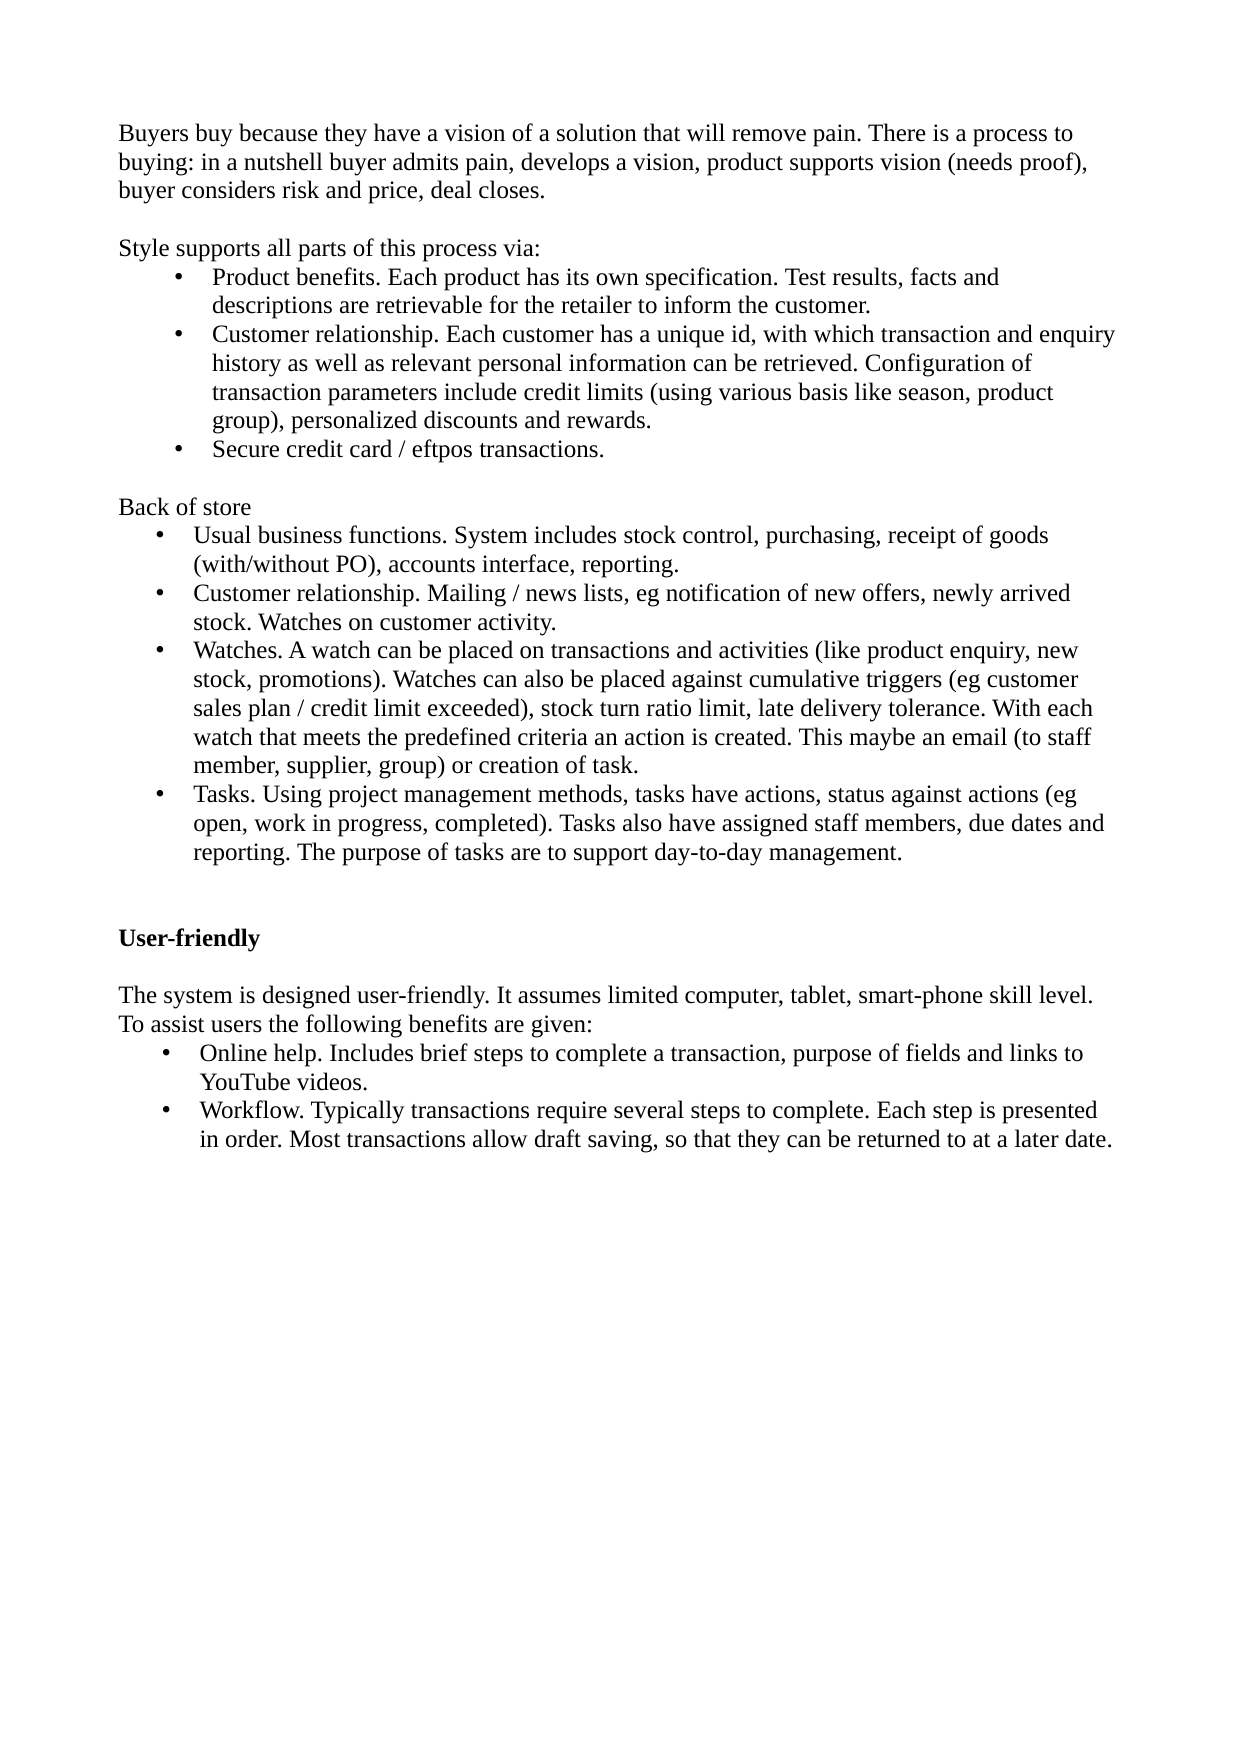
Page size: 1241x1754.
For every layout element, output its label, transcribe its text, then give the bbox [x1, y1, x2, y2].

list Tasks. Using project management methods, tasks have actions, status against actions (eg open, work in progress, completed). Tasks also have assigned staff members, due dates and reporting. The purpose of tasks are to support day-to-day management. [156, 779, 1122, 866]
list Online help. Includes brief steps to complete a transaction, purpose of fields and links to YouTube videos. [162, 1038, 1122, 1096]
text Back of store [118, 492, 1122, 521]
list Customer relationship. Mailing / news lists, eg notification of new offers, newly arrived stock. Watches on customer activity. [156, 578, 1122, 636]
list Workflow. Typically transactions require several steps to complete. Each step is presented in order. Most transactions allow draft saving, so that they can be returned to at a later date. [162, 1096, 1122, 1153]
text The system is designed user-friendly. It assumes limited computer, tablet, smart-phone skill level. To assist users the following benefits are given: [118, 981, 1122, 1038]
text User-friendly [118, 923, 1122, 952]
list Watches. A watch can be placed on transactions and activities (like product enquiry, new stock, promotions). Watches can also be placed against cumulative triggers (eg customer sales plan / credit limit exceeded), stock turn ratio limit, late delivery tolerance. With each watch that meets the predefined criteria an action is created. This maybe an email (to staff member, supplier, group) or creation of task. [156, 636, 1122, 779]
text Style supports all parts of this process via: [118, 233, 1122, 262]
list Secure credit card / eftpos transactions. [174, 434, 1122, 463]
list Customer relationship. Each customer has a unique id, with which transaction and enquiry history as well as relevant personal information can be retrieved. Configuration of transaction parameters include credit limits (using various basis like season, product group), personalized discounts and rewards. [174, 319, 1122, 434]
list Product benefits. Each product has its own specification. Test results, facts and descriptions are retrievable for the retailer to inform the customer. [174, 262, 1122, 319]
list Usual business functions. System includes stock control, purchasing, receipt of goods (with/without PO), accounts interface, reporting. [156, 521, 1122, 578]
text Buyers buy because they have a vision of a solution that will remove pain. There is a process to buying: in a nutshell buyer admits pain, develops a vision, product supports vision (needs proof), buyer considers risk and price, deal closes. [118, 118, 1122, 204]
